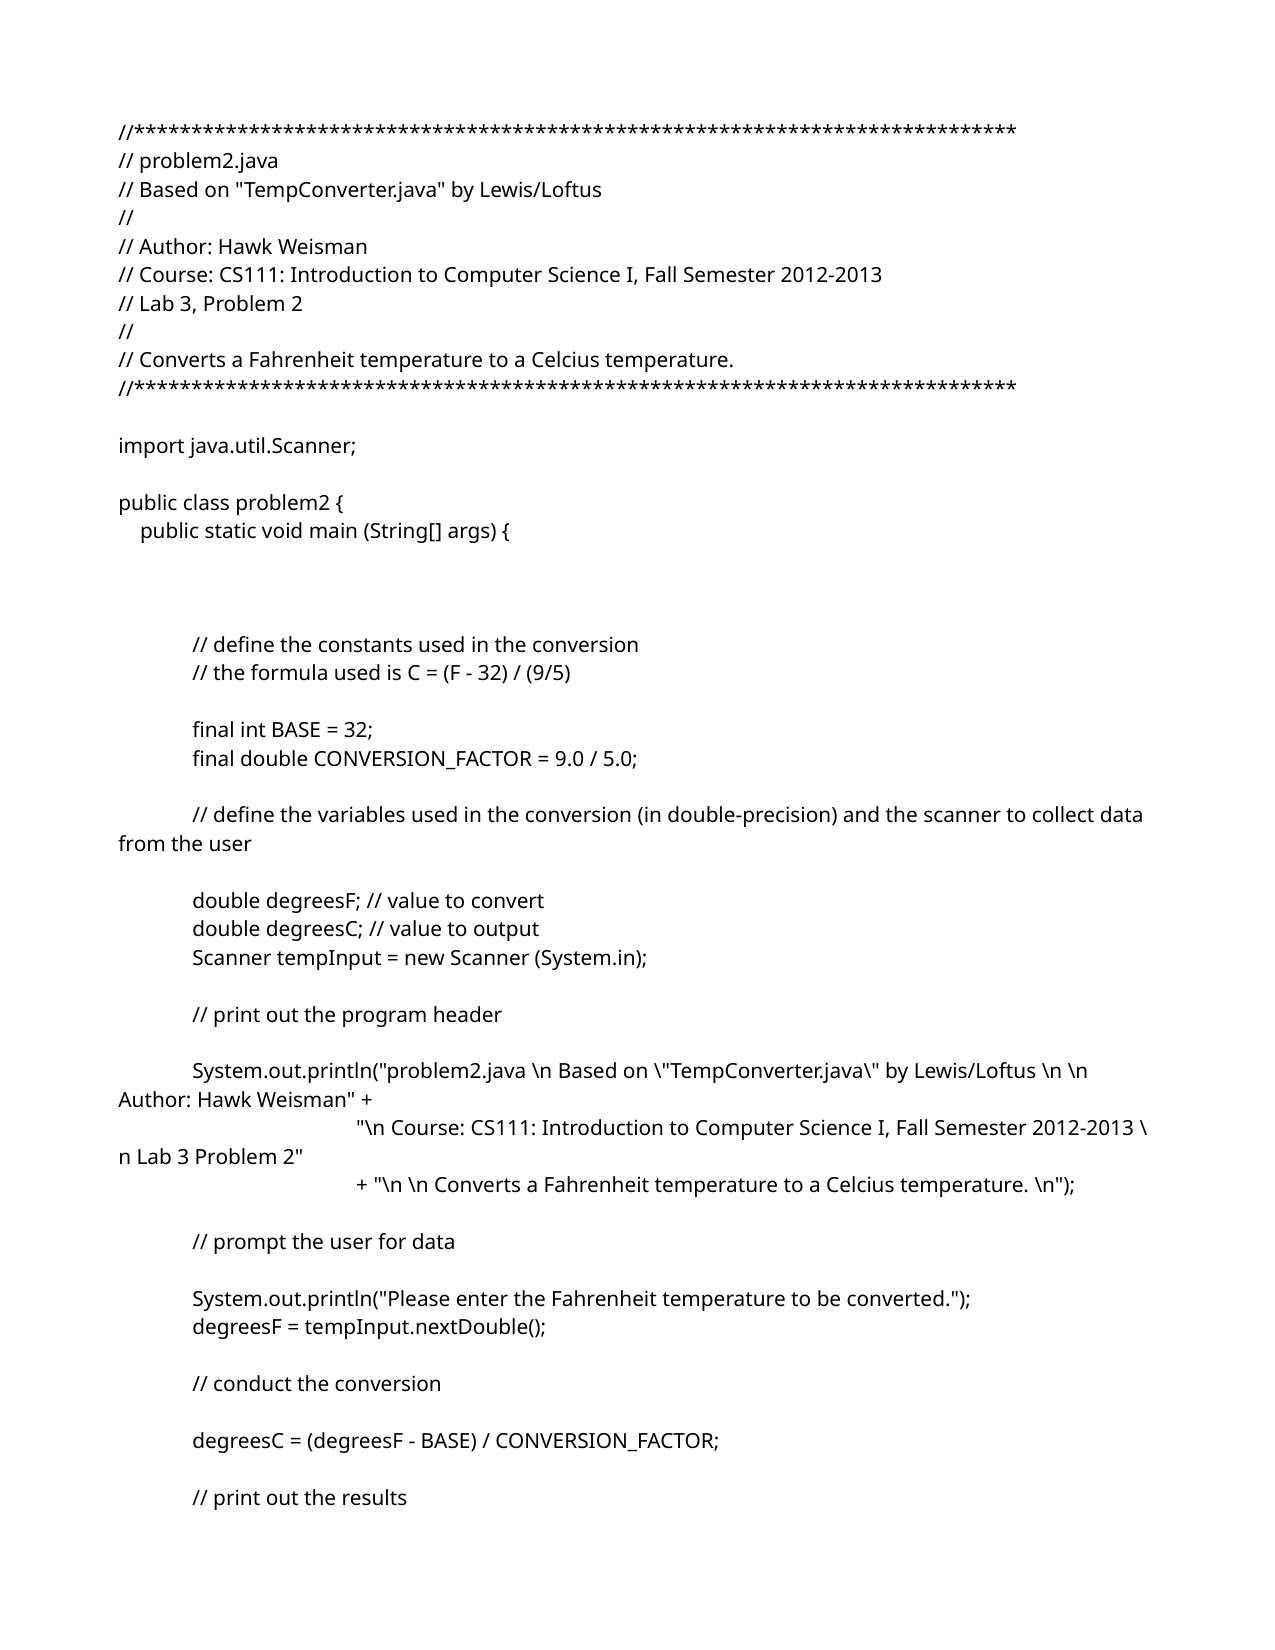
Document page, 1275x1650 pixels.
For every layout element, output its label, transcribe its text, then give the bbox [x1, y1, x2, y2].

text degreesC = (degreesF - BASE) / CONVERSION_FACTOR; [118, 1426, 1157, 1455]
text System.out.println("problem2.java \n Based on \"TempConverter.java\" by Lewis/Loftus \n \n Author: Hawk Weisman" + [118, 1057, 1157, 1113]
text public class problem2 { [118, 488, 1157, 516]
text // Converts a Fahrenheit temperature to a Celcius temperature. [118, 346, 1157, 374]
text // Course: CS111: Introduction to Computer Science I, Fall Semester 2012-2013 [118, 260, 1157, 289]
text public static void main (String[] args) { [118, 516, 1157, 545]
text // Lab 3, Problem 2 [118, 289, 1157, 317]
text // print out the results [118, 1483, 1157, 1512]
text // [118, 317, 1157, 346]
text System.out.println("Please enter the Fahrenheit temperature to be converted."); [118, 1284, 1157, 1312]
text final int BASE = 32; [118, 715, 1157, 744]
text // define the constants used in the conversion [118, 630, 1157, 658]
text //***************************************************************************** [118, 374, 1157, 402]
text import java.util.Scanner; [118, 431, 1157, 459]
text // Author: Hawk Weisman [118, 232, 1157, 260]
text // problem2.java [118, 147, 1157, 175]
text // print out the program header [118, 1000, 1157, 1028]
text "\n Course: CS111: Introduction to Computer Science I, Fall Semester 2012-2013 \n Lab 3 Problem 2" [118, 1113, 1157, 1170]
text Scanner tempInput = new Scanner (System.in); [118, 943, 1157, 971]
text // define the variables used in the conversion (in double-precision) and the scanner to collect data from the user [118, 801, 1157, 857]
text // Based on "TempConverter.java" by Lewis/Loftus [118, 175, 1157, 203]
text //***************************************************************************** [118, 118, 1157, 147]
text // conduct the conversion [118, 1369, 1157, 1398]
text double degreesC; // value to output [118, 914, 1157, 943]
text // prompt the user for data [118, 1227, 1157, 1256]
text double degreesF; // value to convert [118, 886, 1157, 914]
text final double CONVERSION_FACTOR = 9.0 / 5.0; [118, 744, 1157, 772]
text + "\n \n Converts a Fahrenheit temperature to a Celcius temperature. \n"); [118, 1170, 1157, 1199]
text // the formula used is C = (F - 32) / (9/5) [118, 658, 1157, 687]
text degreesF = tempInput.nextDouble(); [118, 1312, 1157, 1341]
text // [118, 203, 1157, 232]
